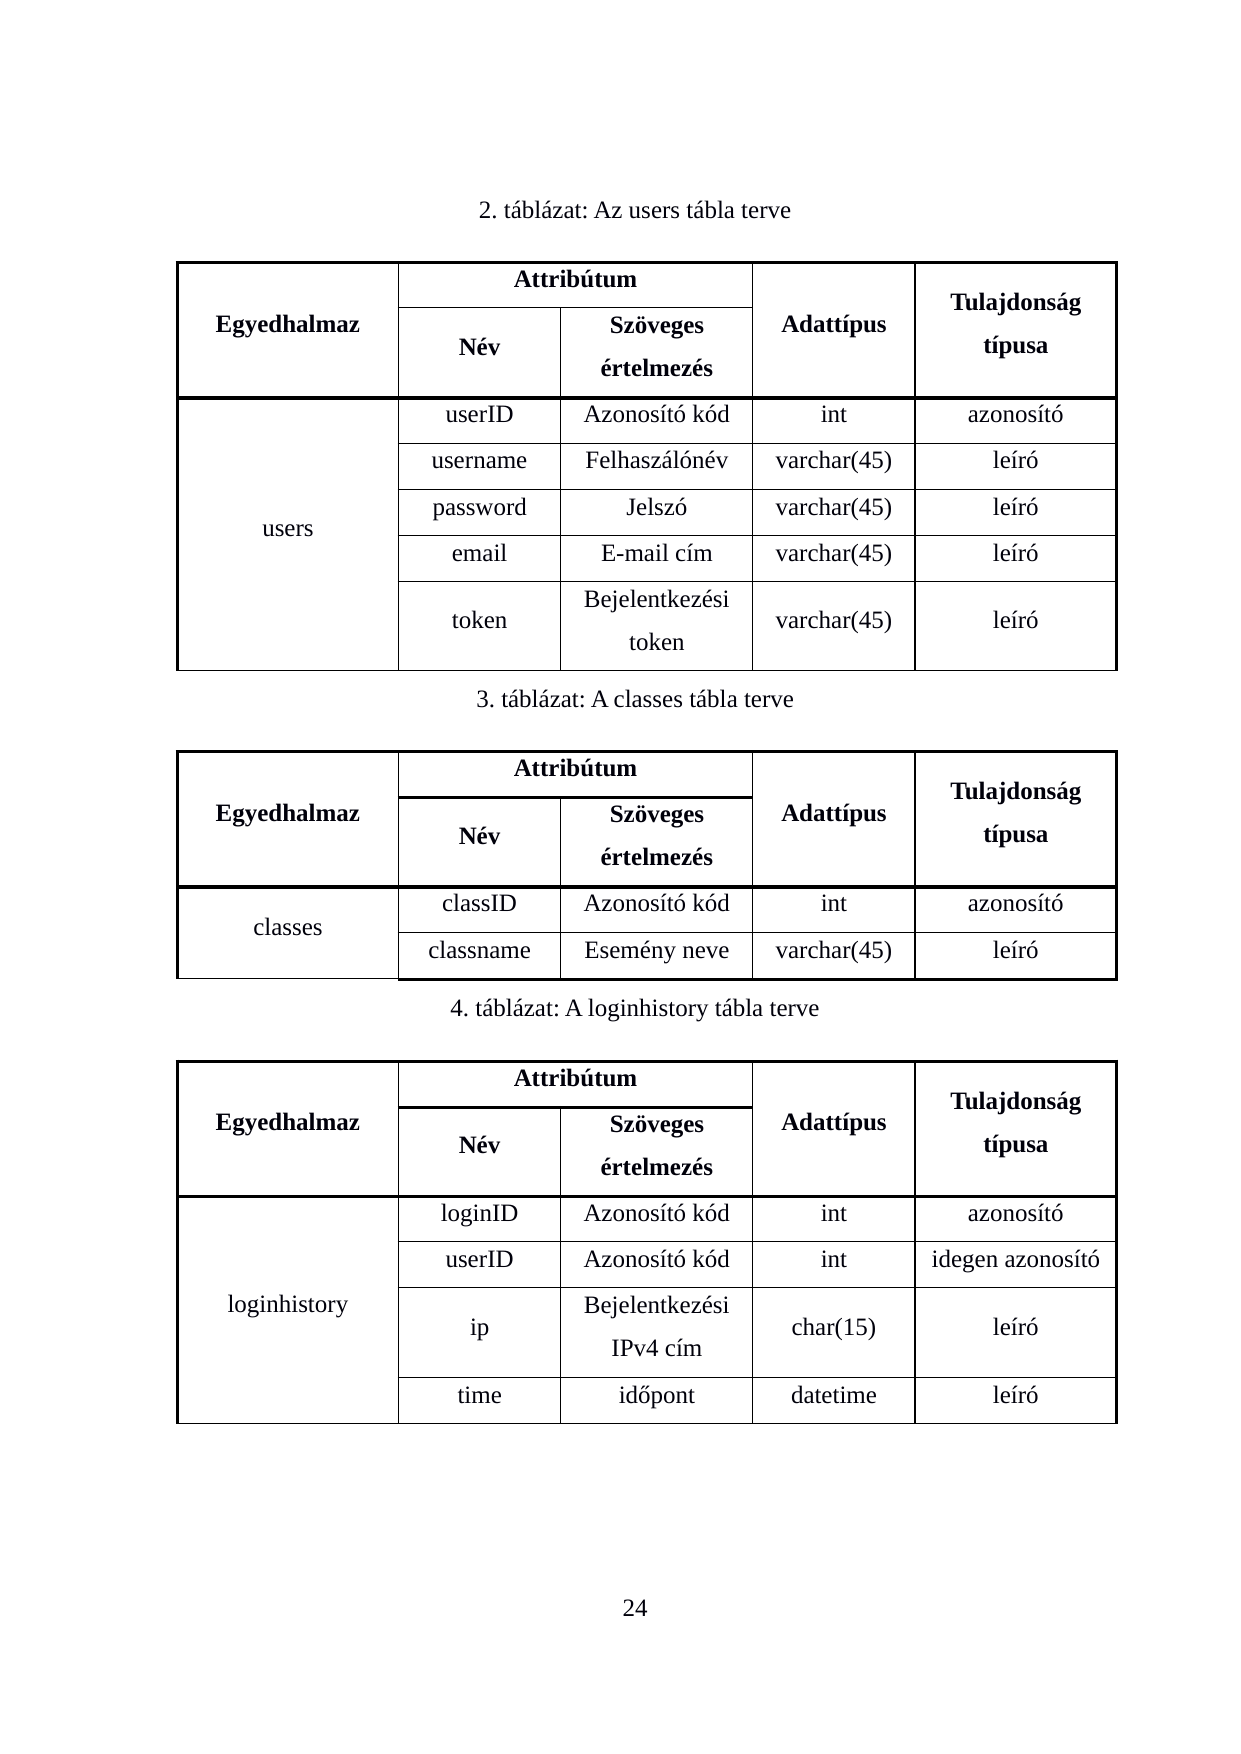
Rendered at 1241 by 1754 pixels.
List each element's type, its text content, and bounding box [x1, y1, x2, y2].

table_cell classname [399, 933, 560, 978]
table_cell Azonosító kód [561, 1198, 752, 1241]
table_cell ip [399, 1288, 560, 1377]
table_cell leíró [916, 536, 1115, 581]
table_header Adattípus [753, 1063, 914, 1195]
table_cell leíró [916, 582, 1115, 670]
table_header Attribútum [399, 264, 752, 307]
table_cell Név [399, 799, 560, 885]
table_cell int [753, 1198, 914, 1241]
table_cell username [399, 444, 560, 489]
table_cell token [399, 582, 560, 670]
table_cell Felhaszálónév [561, 444, 752, 489]
table_header Tulajdonság típusa [916, 264, 1115, 396]
table_cell varchar(45) [753, 490, 914, 535]
table_cell password [399, 490, 560, 535]
subtitle 4. táblázat: A loginhistory tábla terve [177, 993, 1092, 1022]
table_cell classID [399, 889, 560, 932]
table_cell leíró [916, 933, 1115, 978]
table_cell char(15) [753, 1288, 914, 1377]
table_header Egyedhalmaz [179, 753, 398, 885]
table_cell leíró [916, 444, 1115, 489]
table_cell Bejelentkezési token [561, 582, 752, 670]
table_cell leíró [916, 490, 1115, 535]
table_header Tulajdonság típusa [916, 1063, 1115, 1195]
table_cell varchar(45) [753, 933, 914, 978]
table_cell azonosító [916, 1198, 1115, 1241]
table_cell loginID [399, 1198, 560, 1241]
table_header Attribútum [399, 1063, 752, 1106]
table_cell leíró [916, 1378, 1115, 1423]
table_cell email [399, 536, 560, 581]
table_cell users [179, 400, 398, 670]
table_cell Azonosító kód [561, 1242, 752, 1287]
table_cell időpont [561, 1378, 752, 1423]
table_cell int [753, 889, 914, 932]
table_cell int [753, 400, 914, 442]
table_cell userID [399, 1242, 560, 1287]
table_cell varchar(45) [753, 444, 914, 489]
table_cell varchar(45) [753, 536, 914, 581]
table_cell Szöveges értelmezés [561, 1109, 752, 1195]
table_cell Név [399, 1109, 560, 1195]
table_cell loginhistory [179, 1198, 398, 1423]
table_cell Név [399, 308, 560, 396]
table_cell varchar(45) [753, 582, 914, 670]
table_cell Szöveges értelmezés [561, 308, 752, 396]
table_cell Jelszó [561, 490, 752, 535]
table_header Egyedhalmaz [179, 1063, 398, 1195]
table_cell idegen azonosító [916, 1242, 1115, 1287]
table_cell Bejelentkezési IPv4 cím [561, 1288, 752, 1377]
table_cell Azonosító kód [561, 889, 752, 932]
subtitle 2. táblázat: Az users tábla terve [177, 195, 1092, 223]
table_cell Esemény neve [561, 933, 752, 978]
subtitle 3. táblázat: A classes tábla terve [177, 684, 1092, 712]
table_header Attribútum [399, 753, 752, 796]
table_cell int [753, 1242, 914, 1287]
table_header Adattípus [753, 264, 914, 396]
table_cell time [399, 1378, 560, 1423]
table_header Egyedhalmaz [179, 264, 398, 396]
table_cell azonosító [916, 889, 1115, 932]
table_header Adattípus [753, 753, 914, 885]
table_cell datetime [753, 1378, 914, 1423]
table_cell Szöveges értelmezés [561, 799, 752, 885]
table_cell classes [179, 889, 398, 978]
table_header Tulajdonság típusa [916, 753, 1115, 885]
table_cell Azonosító kód [561, 400, 752, 442]
table_cell leíró [916, 1288, 1115, 1377]
table_cell userID [399, 400, 560, 442]
table_cell azonosító [916, 400, 1115, 442]
table_cell E-mail cím [561, 536, 752, 581]
